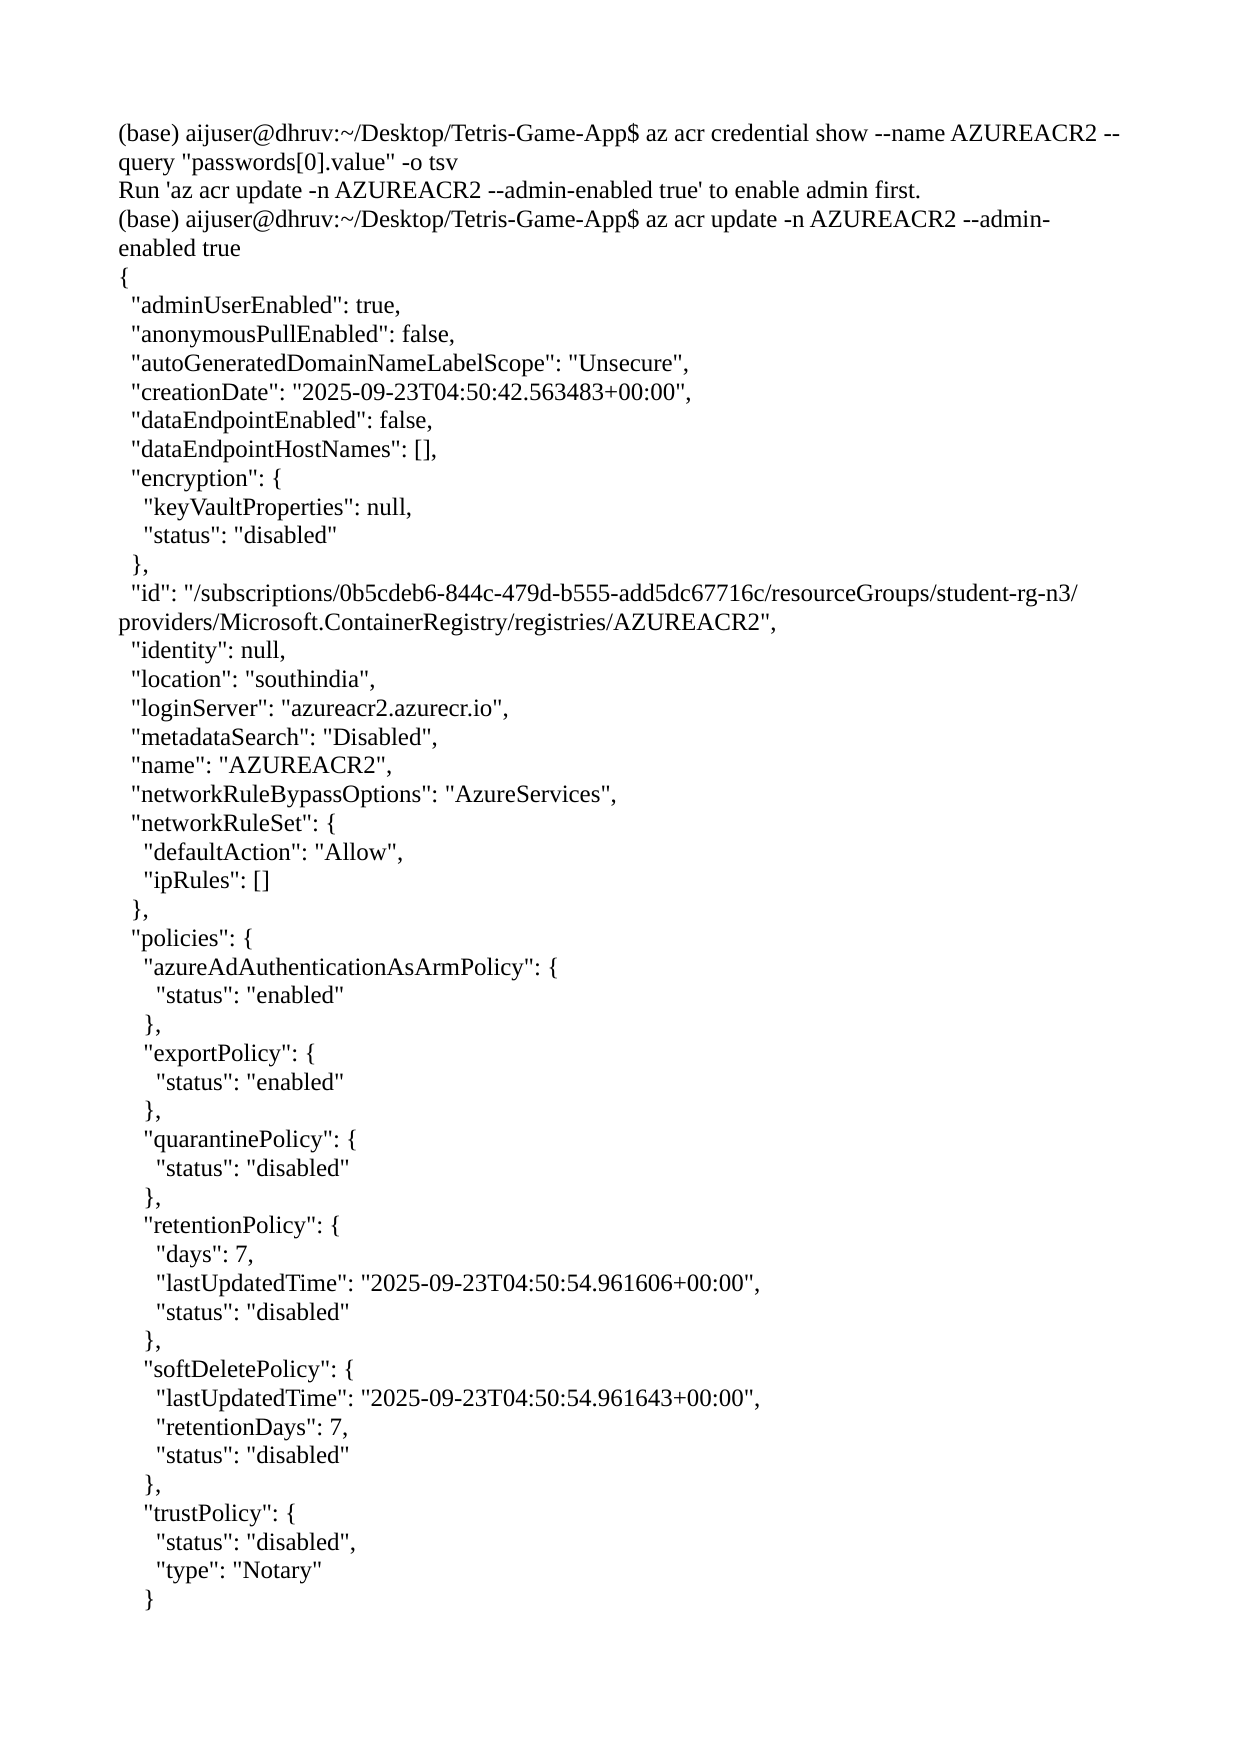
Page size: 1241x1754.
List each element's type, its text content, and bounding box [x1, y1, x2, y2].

text "identity": null, [118, 636, 1122, 664]
text "softDeletePolicy": { [118, 1354, 1122, 1383]
text "exportPolicy": { [118, 1038, 1122, 1067]
text "type": "Notary" [118, 1556, 1122, 1584]
text "id": "/subscriptions/0b5cdeb6-844c-479d-b555-add5dc67716c/resourceGroups/student-rg-n3/providers/Microsoft.ContainerRegistry/registries/AZUREACR2", [118, 578, 1122, 636]
text "retentionPolicy": { [118, 1211, 1122, 1239]
text "autoGeneratedDomainNameLabelScope": "Unsecure", [118, 348, 1122, 377]
text "days": 7, [118, 1239, 1122, 1268]
text "loginServer": "azureacr2.azurecr.io", [118, 693, 1122, 722]
text (base) aijuser@dhruv:~/Desktop/Tetris-Game-App$ az acr update -n AZUREACR2 --admin-enabled true [118, 204, 1122, 262]
text "metadataSearch": "Disabled", [118, 722, 1122, 751]
text }, [118, 894, 1122, 923]
text "trustPolicy": { [118, 1498, 1122, 1527]
text "quarantinePolicy": { [118, 1124, 1122, 1153]
text "status": "disabled" [118, 521, 1122, 549]
text "status": "enabled" [118, 1067, 1122, 1096]
text "creationDate": "2025-09-23T04:50:42.563483+00:00", [118, 377, 1122, 406]
text }, [118, 1009, 1122, 1038]
text }, [118, 549, 1122, 578]
text "status": "disabled" [118, 1153, 1122, 1182]
text (base) aijuser@dhruv:~/Desktop/Tetris-Game-App$ az acr credential show --name AZUREACR2 --query "passwords[0].value" -o tsv [118, 118, 1122, 176]
text }, [118, 1326, 1122, 1354]
text "lastUpdatedTime": "2025-09-23T04:50:54.961643+00:00", [118, 1383, 1122, 1412]
text "name": "AZUREACR2", [118, 751, 1122, 779]
text { [118, 262, 1122, 291]
text "status": "disabled" [118, 1441, 1122, 1469]
text "status": "disabled", [118, 1527, 1122, 1556]
text }, [118, 1469, 1122, 1498]
text "lastUpdatedTime": "2025-09-23T04:50:54.961606+00:00", [118, 1268, 1122, 1297]
text "status": "enabled" [118, 981, 1122, 1009]
text "location": "southindia", [118, 664, 1122, 693]
text } [118, 1584, 1122, 1613]
text "defaultAction": "Allow", [118, 837, 1122, 866]
text "adminUserEnabled": true, [118, 291, 1122, 319]
text "ipRules": [] [118, 866, 1122, 894]
text "keyVaultProperties": null, [118, 492, 1122, 521]
text "retentionDays": 7, [118, 1412, 1122, 1441]
text }, [118, 1182, 1122, 1211]
text "networkRuleBypassOptions": "AzureServices", [118, 779, 1122, 808]
text }, [118, 1096, 1122, 1124]
text "encryption": { [118, 463, 1122, 492]
text "dataEndpointHostNames": [], [118, 434, 1122, 463]
text "anonymousPullEnabled": false, [118, 319, 1122, 348]
text "azureAdAuthenticationAsArmPolicy": { [118, 952, 1122, 981]
text "status": "disabled" [118, 1297, 1122, 1326]
text "networkRuleSet": { [118, 808, 1122, 837]
text Run 'az acr update -n AZUREACR2 --admin-enabled true' to enable admin first. [118, 176, 1122, 204]
text "policies": { [118, 923, 1122, 952]
text "dataEndpointEnabled": false, [118, 406, 1122, 434]
